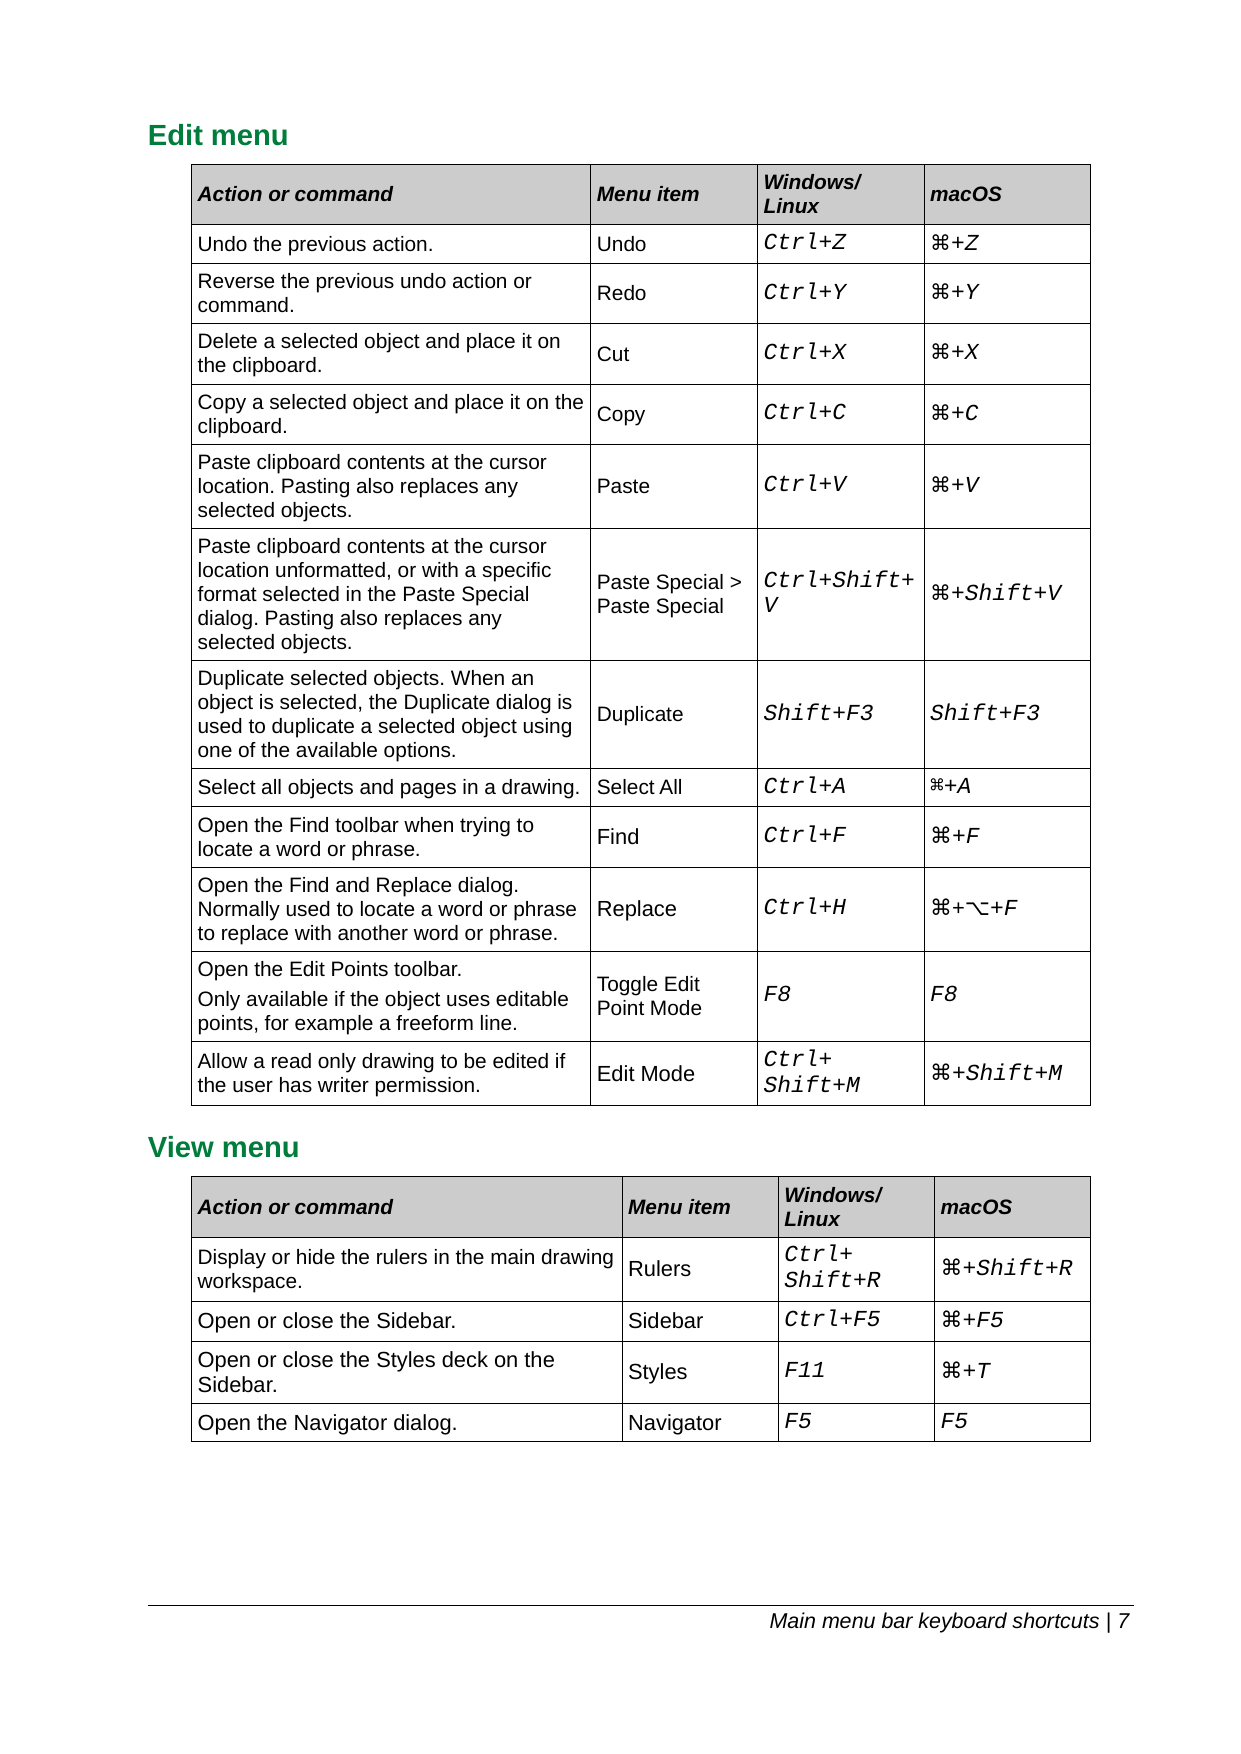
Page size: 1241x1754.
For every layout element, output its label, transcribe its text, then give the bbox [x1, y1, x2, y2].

table_cell Paste clipboard contents at the cursor location. Pasting also replaces any selected objects. [192, 445, 590, 528]
table_cell Edit Mode [591, 1042, 757, 1105]
table_cell Ctrl+ Shift+M [758, 1042, 924, 1105]
table_cell Open the Find toolbar when trying to locate a word or phrase. [192, 807, 590, 867]
table_cell Undo [591, 225, 757, 263]
table_cell Ctrl+C [758, 385, 924, 444]
table_cell F5 [935, 1404, 1090, 1441]
table_cell Navigator [623, 1404, 778, 1441]
table_cell Ctrl+F5 [779, 1302, 934, 1341]
table_cell Ctrl+Z [758, 225, 924, 263]
table_cell ⌘+C [925, 385, 1090, 444]
table_header Menu item [623, 1177, 778, 1237]
table_cell Open or close the Sidebar. [192, 1302, 622, 1341]
table_cell Redo [591, 264, 757, 323]
table_cell Ctrl+Shift+V [758, 529, 924, 660]
table_cell Open or close the Styles deck on the Sidebar. [192, 1342, 622, 1403]
table_cell ⌘+⌥+F [925, 868, 1090, 951]
table_cell ⌘+X [925, 324, 1090, 383]
table_cell F11 [779, 1342, 934, 1403]
table_cell Ctrl+A [758, 769, 924, 806]
table_cell Ctrl+Y [758, 264, 924, 323]
table_header Action or command [192, 165, 590, 224]
table_cell Styles [623, 1342, 778, 1403]
table_cell Copy [591, 385, 757, 444]
table_cell Select all objects and pages in a drawing. [192, 769, 590, 806]
table_header Windows/Linux [779, 1177, 934, 1237]
table_cell ⌘+Y [925, 264, 1090, 323]
table_cell ⌘+Shift+V [925, 529, 1090, 660]
table_cell Ctrl+V [758, 445, 924, 528]
table_cell Duplicate selected objects. When an object is selected, the Duplicate dialog is used to duplicate a selected object using one of the available options. [192, 661, 590, 768]
table_cell Open the Edit Points toolbar. Only available if the object uses editable points, for example a freeform line. [192, 952, 590, 1041]
table_cell Shift+F3 [758, 661, 924, 768]
subtitle View menu [148, 1130, 1134, 1164]
table_cell Paste Special > Paste Special [591, 529, 757, 660]
table_header macOS [925, 165, 1090, 224]
table_cell Rulers [623, 1238, 778, 1301]
table_cell Replace [591, 868, 757, 951]
table_cell ⌘+F5 [935, 1302, 1090, 1341]
table_cell F8 [925, 952, 1090, 1041]
table_cell Open the Find and Replace dialog. Normally used to locate a word or phrase to replace with another word or phrase. [192, 868, 590, 951]
table_cell Sidebar [623, 1302, 778, 1341]
table_header Menu item [591, 165, 757, 224]
table_cell F5 [779, 1404, 934, 1441]
table_cell Find [591, 807, 757, 867]
table_cell Ctrl+ Shift+R [779, 1238, 934, 1301]
table_cell Duplicate [591, 661, 757, 768]
table_cell ⌘+Z [925, 225, 1090, 263]
table_cell ⌘+V [925, 445, 1090, 528]
table_cell Toggle Edit Point Mode [591, 952, 757, 1041]
table_cell Open the Navigator dialog. [192, 1404, 622, 1441]
table_cell Ctrl+X [758, 324, 924, 383]
table_cell Reverse the previous undo action or command. [192, 264, 590, 323]
table_cell Delete a selected object and place it on the clipboard. [192, 324, 590, 383]
table_cell Undo the previous action. [192, 225, 590, 263]
table_cell Ctrl+F [758, 807, 924, 867]
table_cell Shift+F3 [925, 661, 1090, 768]
table_cell Paste clipboard contents at the cursor location unformatted, or with a specific format selected in the Paste Special dialog. Pasting also replaces any selected objects. [192, 529, 590, 660]
table_cell Display or hide the rulers in the main drawing workspace. [192, 1238, 622, 1301]
table_cell F8 [758, 952, 924, 1041]
table_cell ⌘+Shift+M [925, 1042, 1090, 1105]
table_cell Copy a selected object and place it on the clipboard. [192, 385, 590, 444]
table_cell Allow a read only drawing to be edited if the user has writer permission. [192, 1042, 590, 1105]
table_header Windows/Linux [758, 165, 924, 224]
table_cell Select All [591, 769, 757, 806]
table_header macOS [935, 1177, 1090, 1237]
table_cell ⌘+A [925, 769, 1090, 806]
table_cell Paste [591, 445, 757, 528]
table_cell ⌘+T [935, 1342, 1090, 1403]
table_cell ⌘+F [925, 807, 1090, 867]
table_header Action or command [192, 1177, 622, 1237]
table_cell Ctrl+H [758, 868, 924, 951]
subtitle Edit menu [148, 118, 1134, 152]
table_cell Cut [591, 324, 757, 383]
table_cell ⌘+Shift+R [935, 1238, 1090, 1301]
